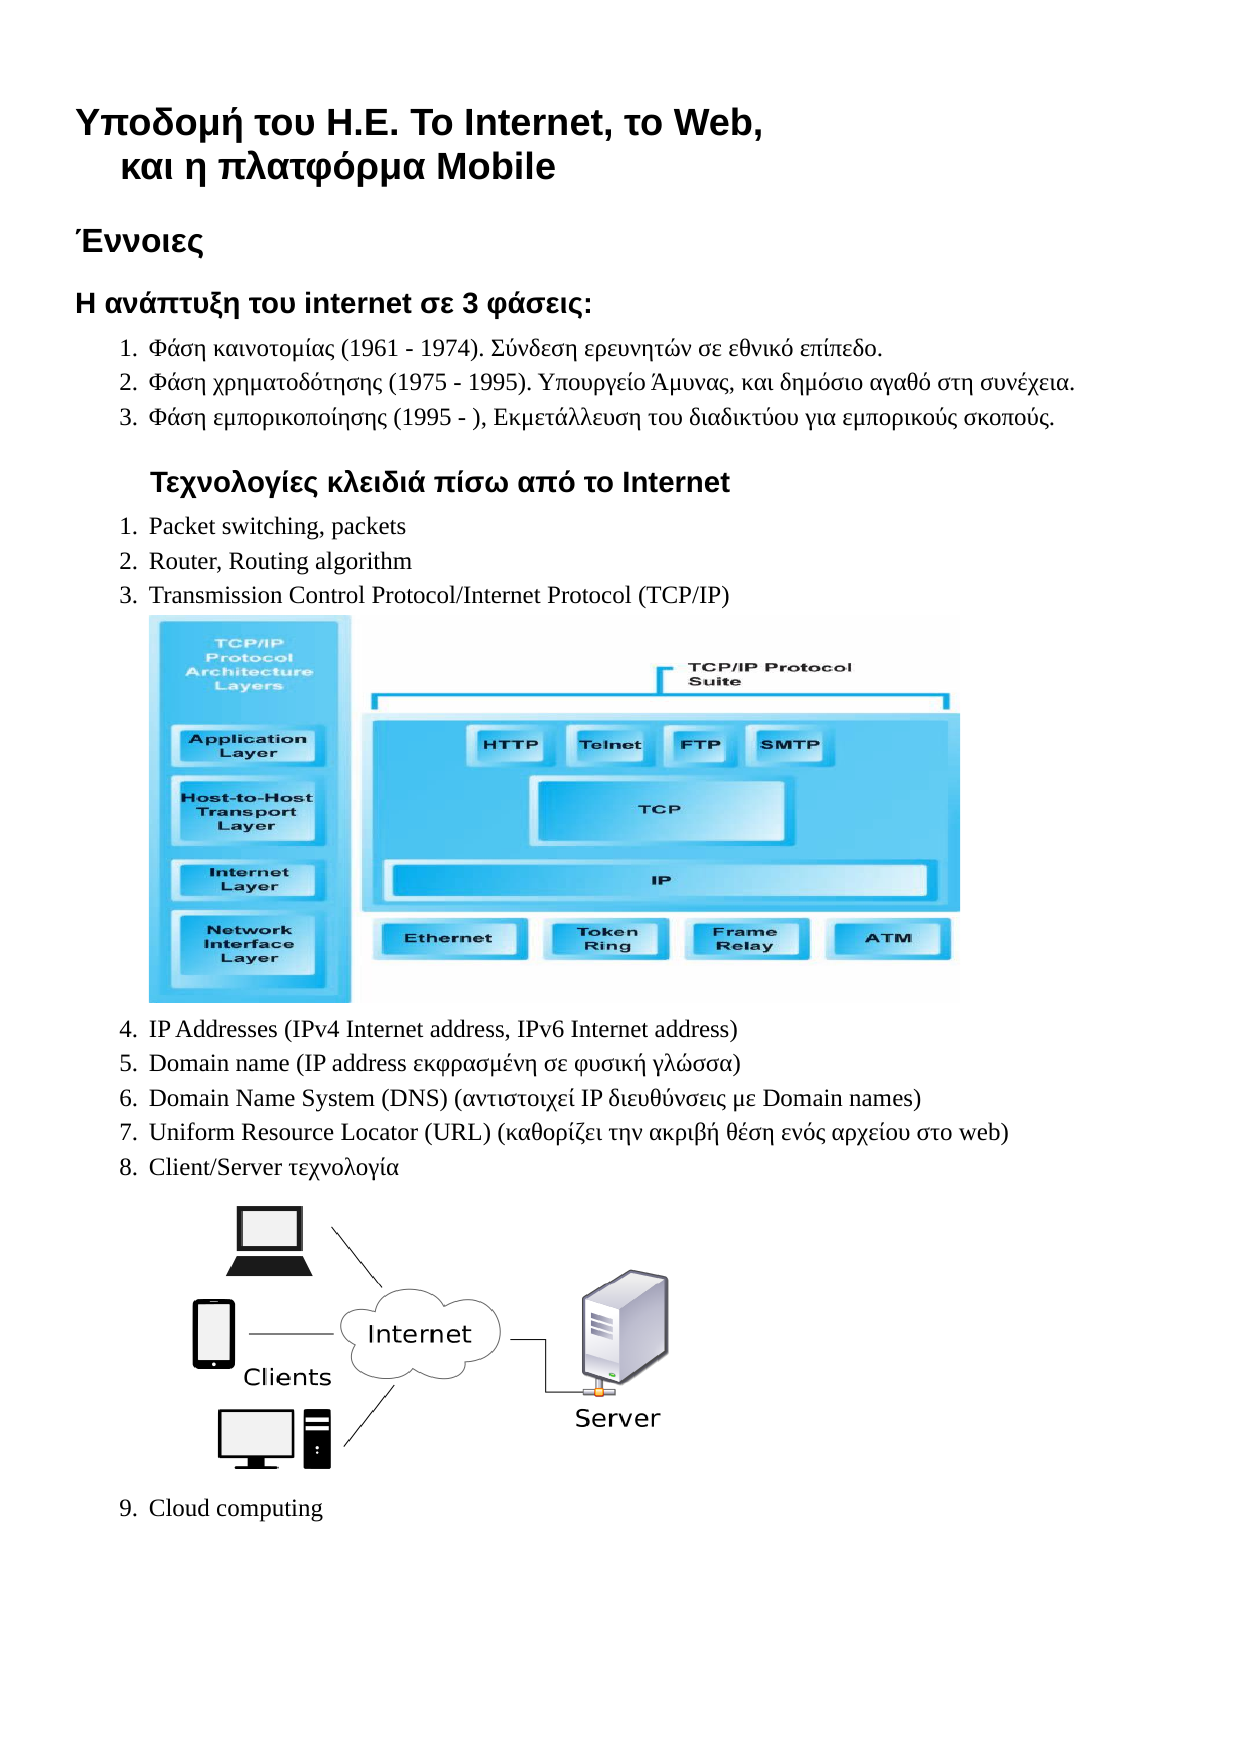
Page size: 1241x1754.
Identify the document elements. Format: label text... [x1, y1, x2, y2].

picture [148, 1186, 694, 1482]
list Packet switching, packets [119, 511, 1165, 540]
list Transmission Control Protocol/Internet Protocol (TCP/IP) [119, 580, 1165, 1008]
picture [148, 615, 960, 1003]
list Domain name (IP address εκφρασμένη σε φυσική γλώσσα) [119, 1048, 1165, 1077]
subtitle Έννοιες [75, 221, 1165, 259]
list Cloud computing [119, 1493, 1165, 1521]
list Φάση χρηματοδότησης (1975 - 1995). Υπουργείο Άμυνας, και δημόσιο αγαθό στη συνέχεια. [119, 367, 1165, 396]
list Φάση εμπορικοποίησης (1995 - ), Εκμετάλλευση του διαδικτύου για εμπορικούς σκοπούς. [119, 402, 1165, 430]
subtitle Υποδομή του Η.Ε. Το Internet, το Web, και η πλατφόρμα Mobile [75, 100, 1165, 187]
subtitle Η ανάπτυξη του internet σε 3 φάσεις: [75, 286, 1165, 320]
list Φάση καινοτομίας (1961 - 1974). Σύνδεση ερευνητών σε εθνικό επίπεδο. [119, 333, 1165, 361]
list Client/Server τεχνολογία [119, 1152, 1165, 1487]
list Domain Name System (DNS) (αντιστοιχεί IP διευθύνσεις με Domain names) [119, 1083, 1165, 1111]
list IP Addresses (IPv4 Internet address, IPv6 Internet address) [119, 1014, 1165, 1042]
subtitle Τεχνολογίες κλειδιά πίσω από το Internet [75, 465, 1165, 499]
list Router, Routing algorithm [119, 546, 1165, 575]
list Uniform Resource Locator (URL) (καθορίζει την ακριβή θέση ενός αρχείου στο web) [119, 1117, 1165, 1146]
